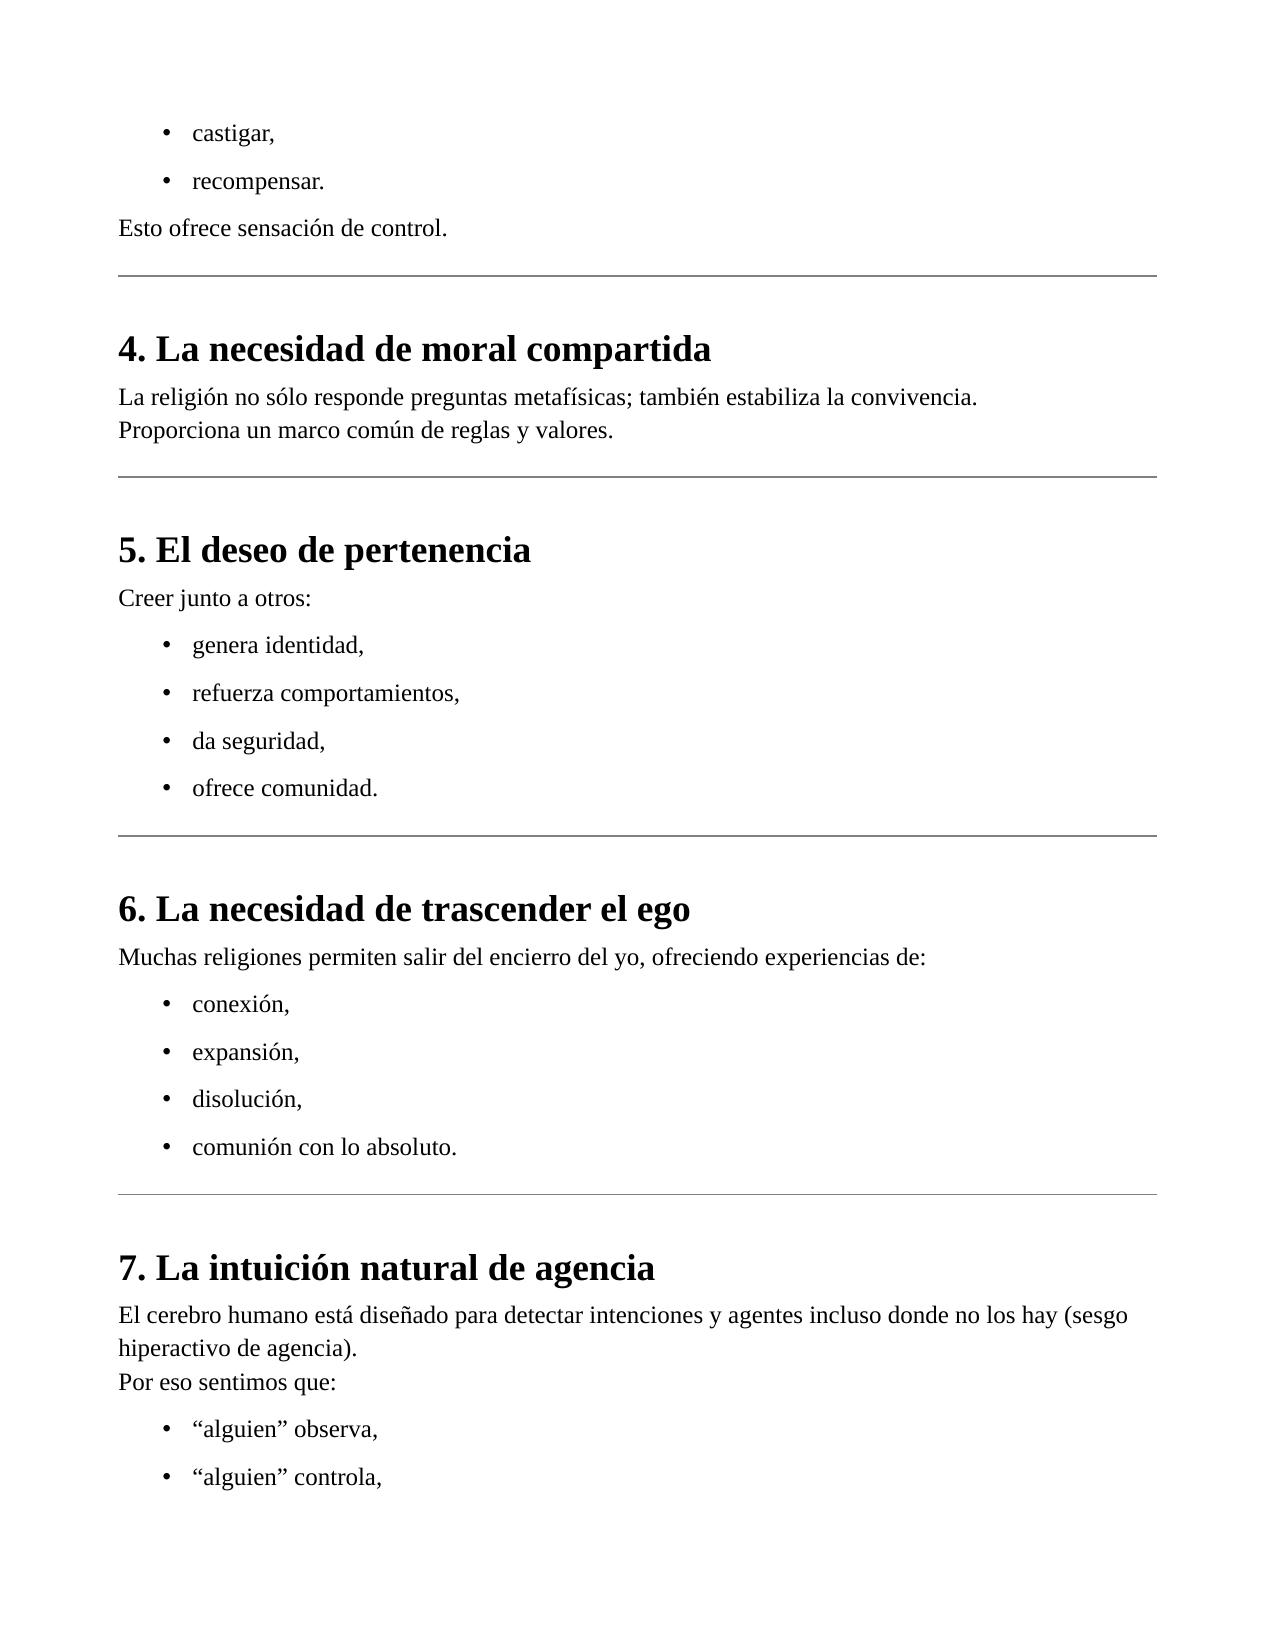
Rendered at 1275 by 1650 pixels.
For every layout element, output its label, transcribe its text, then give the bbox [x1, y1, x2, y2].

list conexión, [162, 989, 1157, 1018]
list comunión con lo absoluto. [162, 1132, 1157, 1161]
text Muchas religiones permiten salir del encierro del yo, ofreciendo experiencias de: [118, 942, 1157, 971]
list ofrece comunidad. [162, 773, 1157, 802]
text El cerebro humano está diseñado para detectar intenciones y agentes incluso donde no los hay (sesgo hiperactivo de agencia). Por eso sentimos que: [118, 1301, 1157, 1395]
list recompensar. [162, 166, 1157, 194]
list expansión, [162, 1037, 1157, 1066]
list da seguridad, [162, 726, 1157, 754]
list “alguien” controla, [162, 1462, 1157, 1491]
list genera identidad, [162, 631, 1157, 659]
subtitle 6. La necesidad de trascender el ego [118, 886, 1157, 929]
subtitle 5. El deseo de pertenencia [118, 527, 1157, 571]
subtitle 7. La intuición natural de agencia [118, 1245, 1157, 1288]
list refuerza comportamientos, [162, 678, 1157, 707]
text Esto ofrece sensación de control. [118, 213, 1157, 242]
list “alguien” observa, [162, 1414, 1157, 1443]
text La religión no sólo responde preguntas metafísicas; también estabiliza la convivencia. Proporciona un marco común de reglas y valores. [118, 382, 1157, 443]
list disolución, [162, 1084, 1157, 1113]
list castigar, [162, 118, 1157, 147]
subtitle 4. La necesidad de moral compartida [118, 326, 1157, 369]
text Creer junto a otros: [118, 583, 1157, 612]
